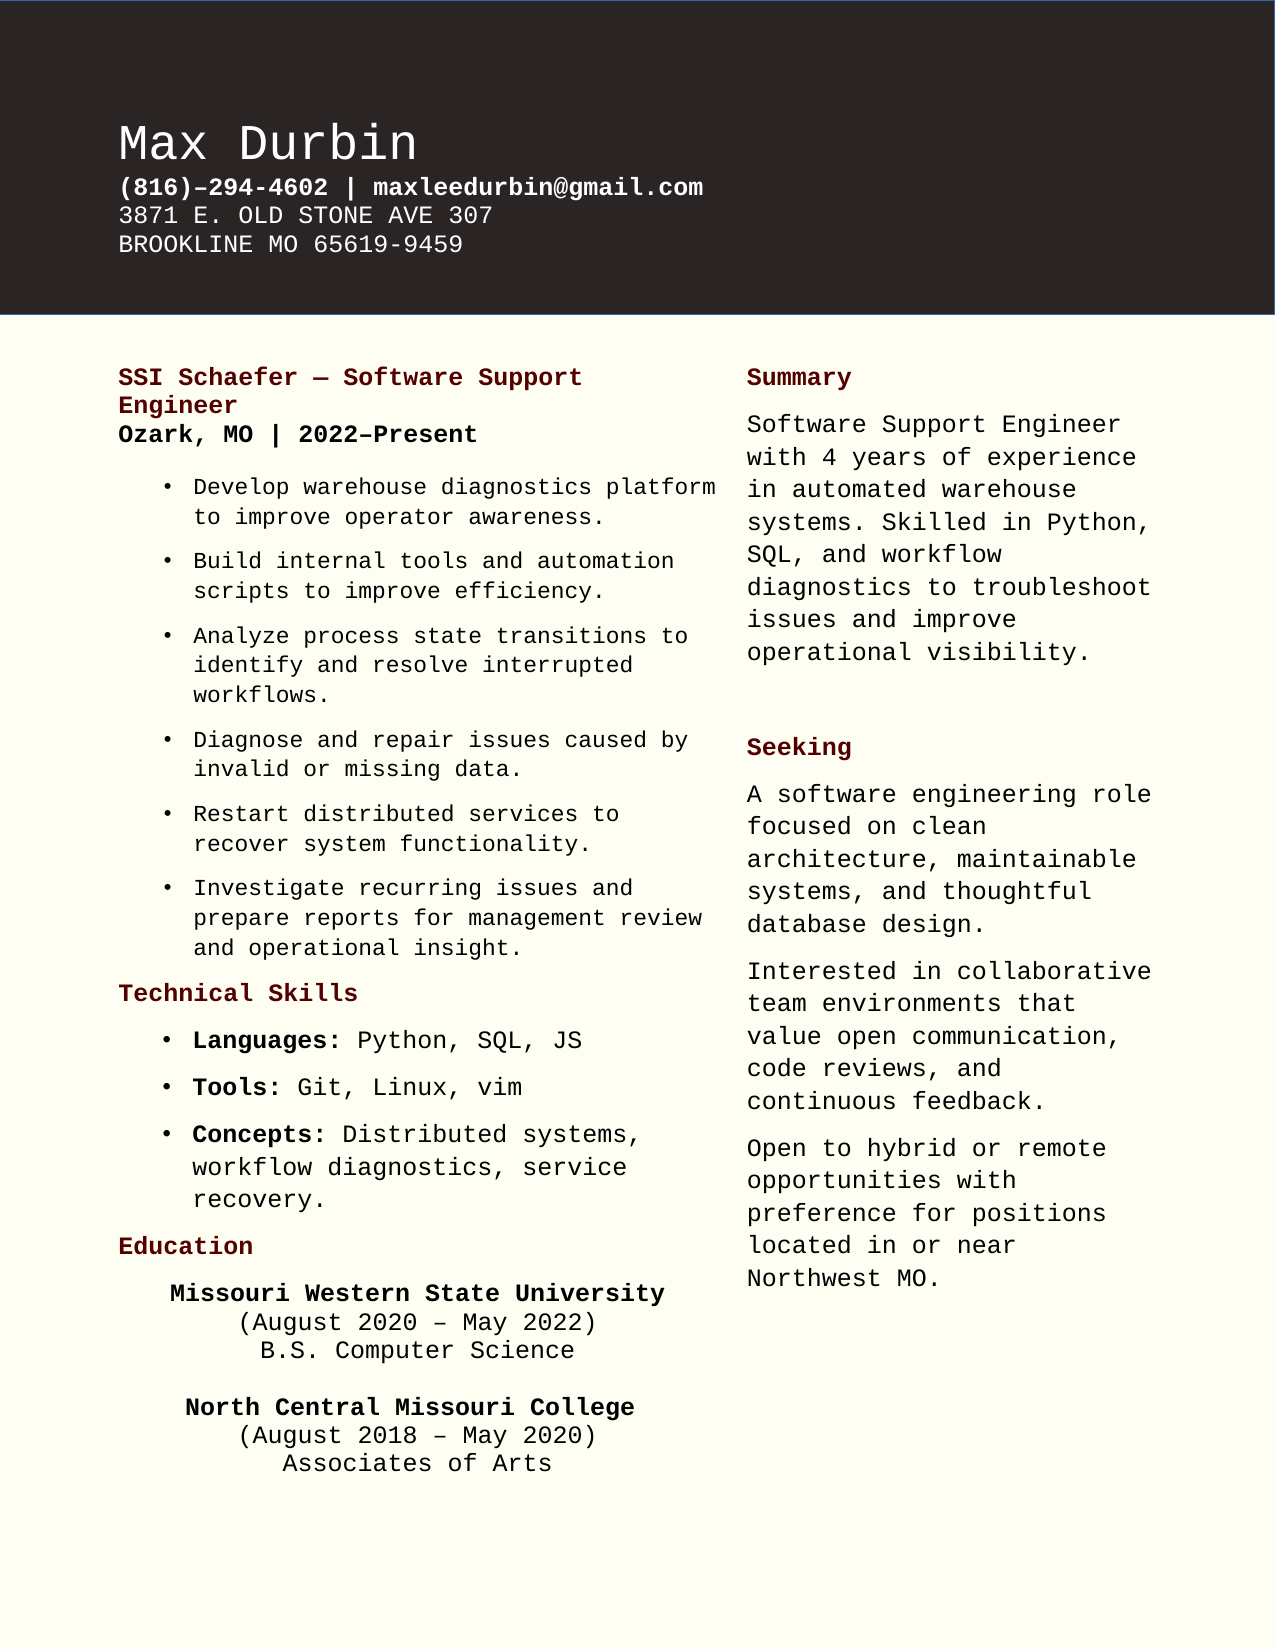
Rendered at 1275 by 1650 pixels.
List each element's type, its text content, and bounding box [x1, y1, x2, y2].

text Missouri Western State University (August 2020 – May 2022) [118, 1281, 717, 1337]
list Investigate recurring issues and prepare reports for management review and operational insight. [164, 876, 717, 962]
list Develop warehouse diagnostics platform to improve operator awareness. [164, 476, 717, 531]
list Tools: Git, Linux, vim [162, 1074, 717, 1103]
text (August 2018 – May 2020) [118, 1422, 717, 1451]
list Languages: Python, SQL, JS [162, 1027, 717, 1056]
text Seeking [747, 734, 1157, 762]
text North Central Missouri College [118, 1394, 717, 1422]
list Build internal tools and automation scripts to improve efficiency. [164, 550, 717, 606]
text Open to hybrid or remote opportunities with preference for positions located in or near Northwest MO. [747, 1135, 1157, 1294]
text Interested in collaborative team environments that value open communication, code reviews, and continuous feedback. [747, 958, 1157, 1117]
text Software Support Engineer with 4 years of experience in automated warehouse systems. Skilled in Python, SQL, and workflow diagnostics to troubleshoot issues and improve operational visibility. [747, 412, 1157, 668]
text B.S. Computer Science [118, 1337, 717, 1366]
text SSI Schaefer — Software Support Engineer Ozark, MO | 2022–Present [118, 365, 717, 450]
text Summary [747, 365, 1157, 393]
list Analyze process state transitions to identify and resolve interrupted workflows. [164, 624, 717, 709]
text Technical Skills [118, 980, 717, 1009]
list Restart distributed services to recover system functionality. [164, 802, 717, 858]
text Associates of Arts [118, 1451, 717, 1479]
text Education [118, 1234, 717, 1262]
list Diagnose and repair issues caused by invalid or missing data. [164, 728, 717, 784]
list Concepts: Distributed systems, workflow diagnostics, service recovery. [162, 1122, 717, 1215]
text A software engineering role focused on clean architecture, maintainable systems, and thoughtful database design. [747, 781, 1157, 939]
